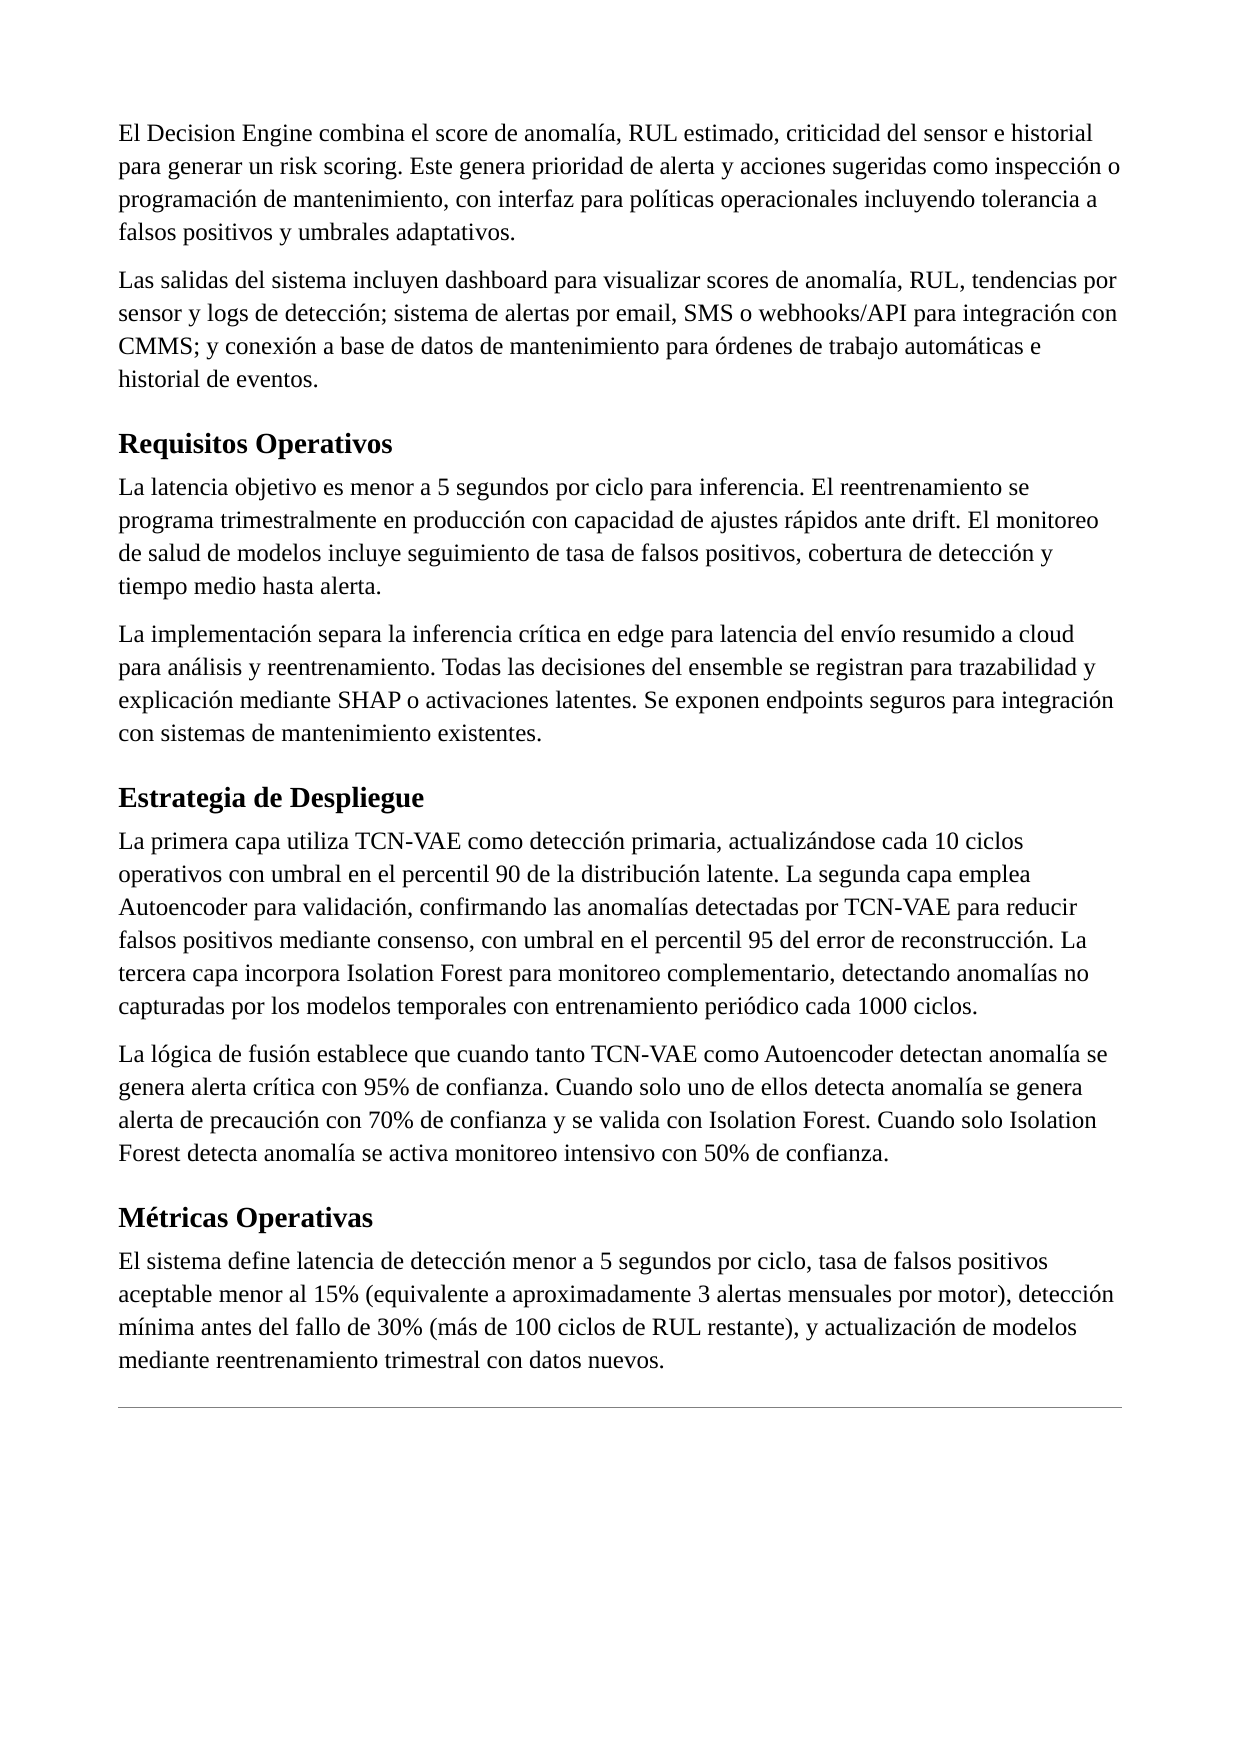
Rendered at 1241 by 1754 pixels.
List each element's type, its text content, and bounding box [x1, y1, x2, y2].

text El sistema define latencia de detección menor a 5 segundos por ciclo, tasa de falsos positivos aceptable menor al 15% (equivalente a aproximadamente 3 alertas mensuales por motor), detección mínima antes del fallo de 30% (más de 100 ciclos de RUL restante), y actualización de modelos mediante reentrenamiento trimestral con datos nuevos. [118, 1246, 1122, 1374]
text El Decision Engine combina el score de anomalía, RUL estimado, criticidad del sensor e historial para generar un risk scoring. Este genera prioridad de alerta y acciones sugeridas como inspección o programación de mantenimiento, con interfaz para políticas operacionales incluyendo tolerancia a falsos positivos y umbrales adaptativos. [118, 118, 1122, 246]
text Las salidas del sistema incluyen dashboard para visualizar scores de anomalía, RUL, tendencias por sensor y logs de detección; sistema de alertas por email, SMS o webhooks/API para integración con CMMS; y conexión a base de datos de mantenimiento para órdenes de trabajo automáticas e historial de eventos. [118, 265, 1122, 393]
subtitle Métricas Operativas [118, 1200, 1122, 1233]
text La primera capa utiliza TCN-VAE como detección primaria, actualizándose cada 10 ciclos operativos con umbral en el percentil 90 de la distribución latente. La segunda capa emplea Autoencoder para validación, confirmando las anomalías detectadas por TCN-VAE para reducir falsos positivos mediante consenso, con umbral en el percentil 95 del error de reconstrucción. La tercera capa incorpora Isolation Forest para monitoreo complementario, detectando anomalías no capturadas por los modelos temporales con entrenamiento periódico cada 1000 ciclos. [118, 826, 1122, 1020]
subtitle Estrategia de Despliegue [118, 780, 1122, 813]
text La lógica de fusión establece que cuando tanto TCN-VAE como Autoencoder detectan anomalía se genera alerta crítica con 95% de confianza. Cuando solo uno de ellos detecta anomalía se genera alerta de precaución con 70% de confianza y se valida con Isolation Forest. Cuando solo Isolation Forest detecta anomalía se activa monitoreo intensivo con 50% de confianza. [118, 1039, 1122, 1167]
text La implementación separa la inferencia crítica en edge para latencia del envío resumido a cloud para análisis y reentrenamiento. Todas las decisiones del ensemble se registran para trazabilidad y explicación mediante SHAP o activaciones latentes. Se exponen endpoints seguros para integración con sistemas de mantenimiento existentes. [118, 619, 1122, 747]
text La latencia objetivo es menor a 5 segundos por ciclo para inferencia. El reentrenamiento se programa trimestralmente en producción con capacidad de ajustes rápidos ante drift. El monitoreo de salud de modelos incluye seguimiento de tasa de falsos positivos, cobertura de detección y tiempo medio hasta alerta. [118, 472, 1122, 600]
subtitle Requisitos Operativos [118, 426, 1122, 459]
